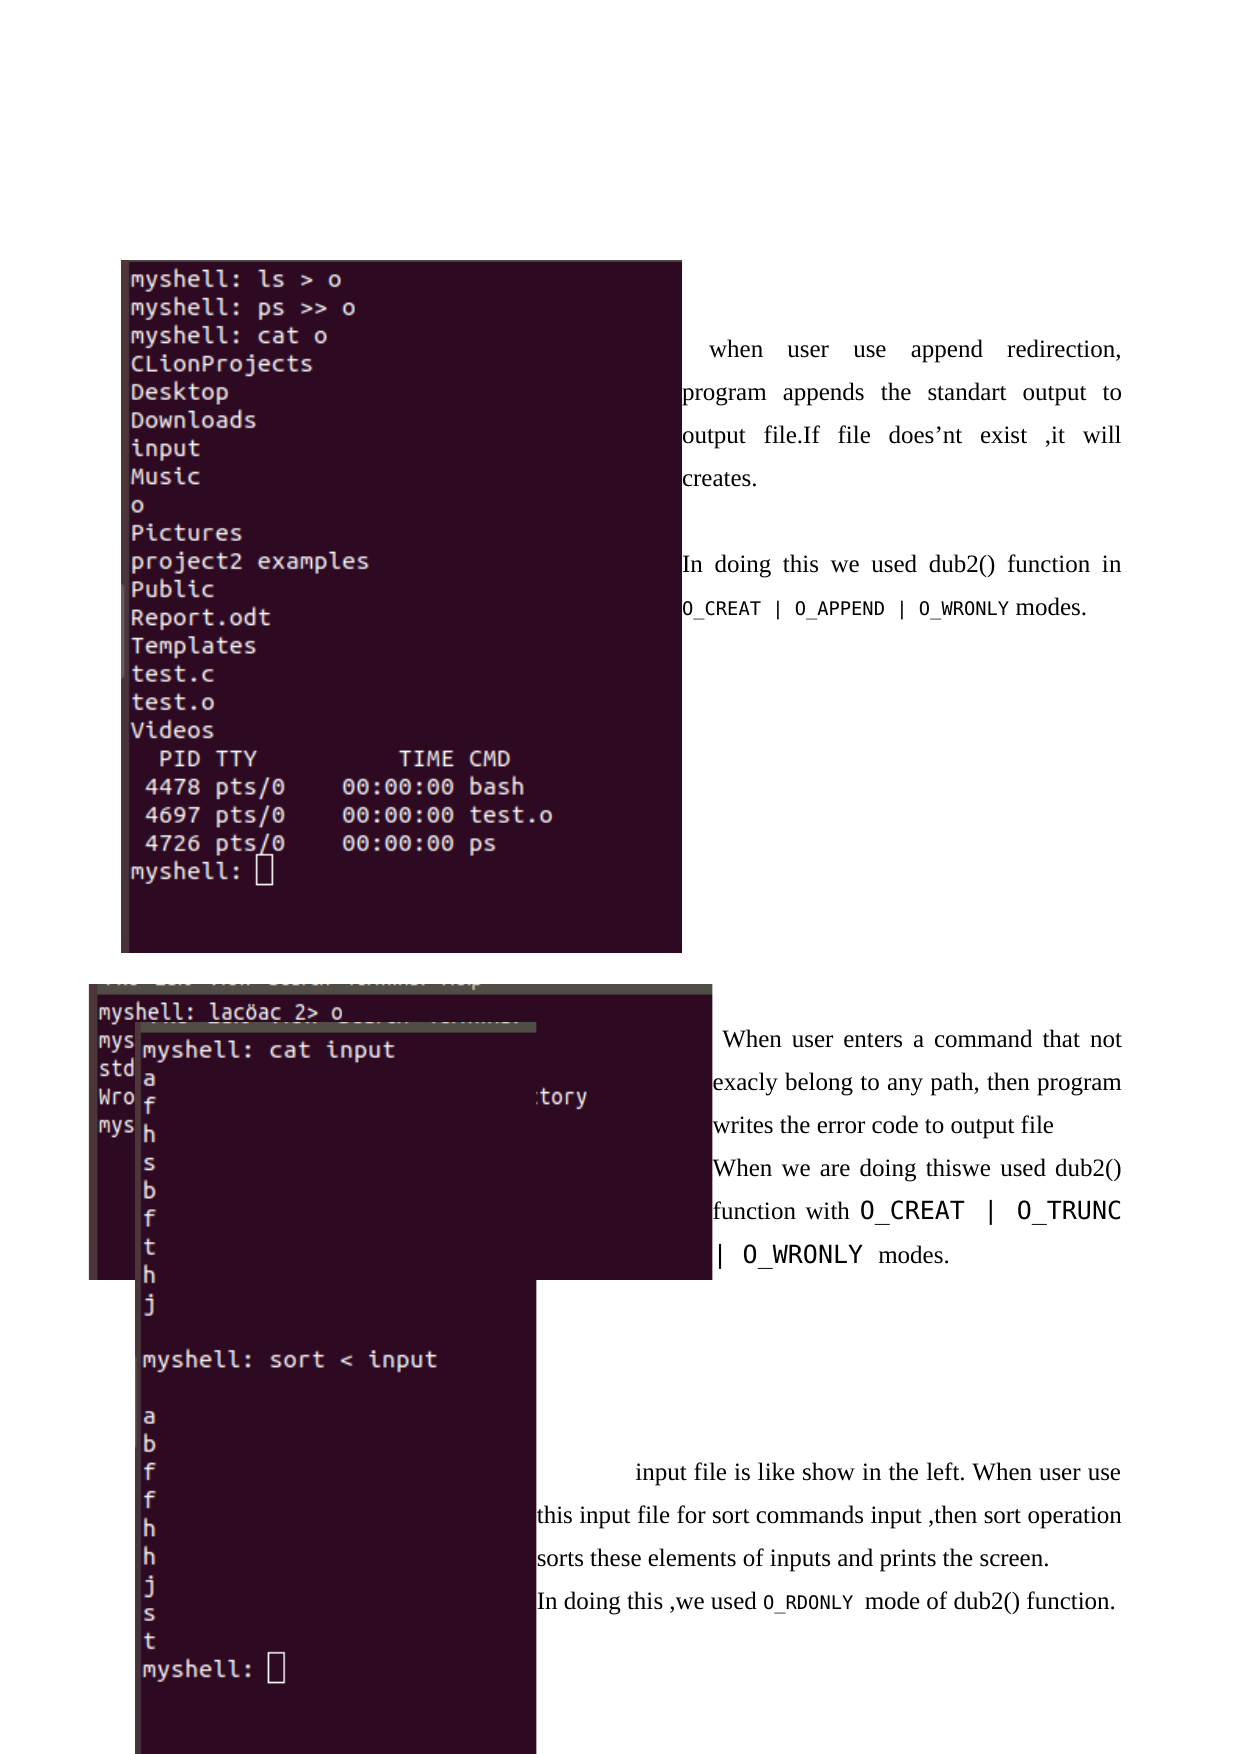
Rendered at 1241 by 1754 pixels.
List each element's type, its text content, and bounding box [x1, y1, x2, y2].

text In doing this ,we used O_RDONLY mode of dub2() function. [537, 1586, 1122, 1615]
text when user use append redirection, program appends the standart output to output file.If file does’nt exist ,it will creates. [682, 334, 1122, 492]
text In doing this we used dub2() function in O_CREAT | O_APPEND | O_WRONLY modes. [682, 549, 1122, 621]
text When we are doing thiswe used dub2() function with O_CREAT | O_TRUNC | O_WRONLY modes. [713, 1153, 1122, 1269]
text input file is like show in the left. When user use this input file for sort commands input ,then sort operation sorts these elements of inputs and prints the screen. [537, 1457, 1122, 1572]
text When user enters a command that not exacly belong to any path, then program writes the error code to output file [713, 1024, 1122, 1139]
